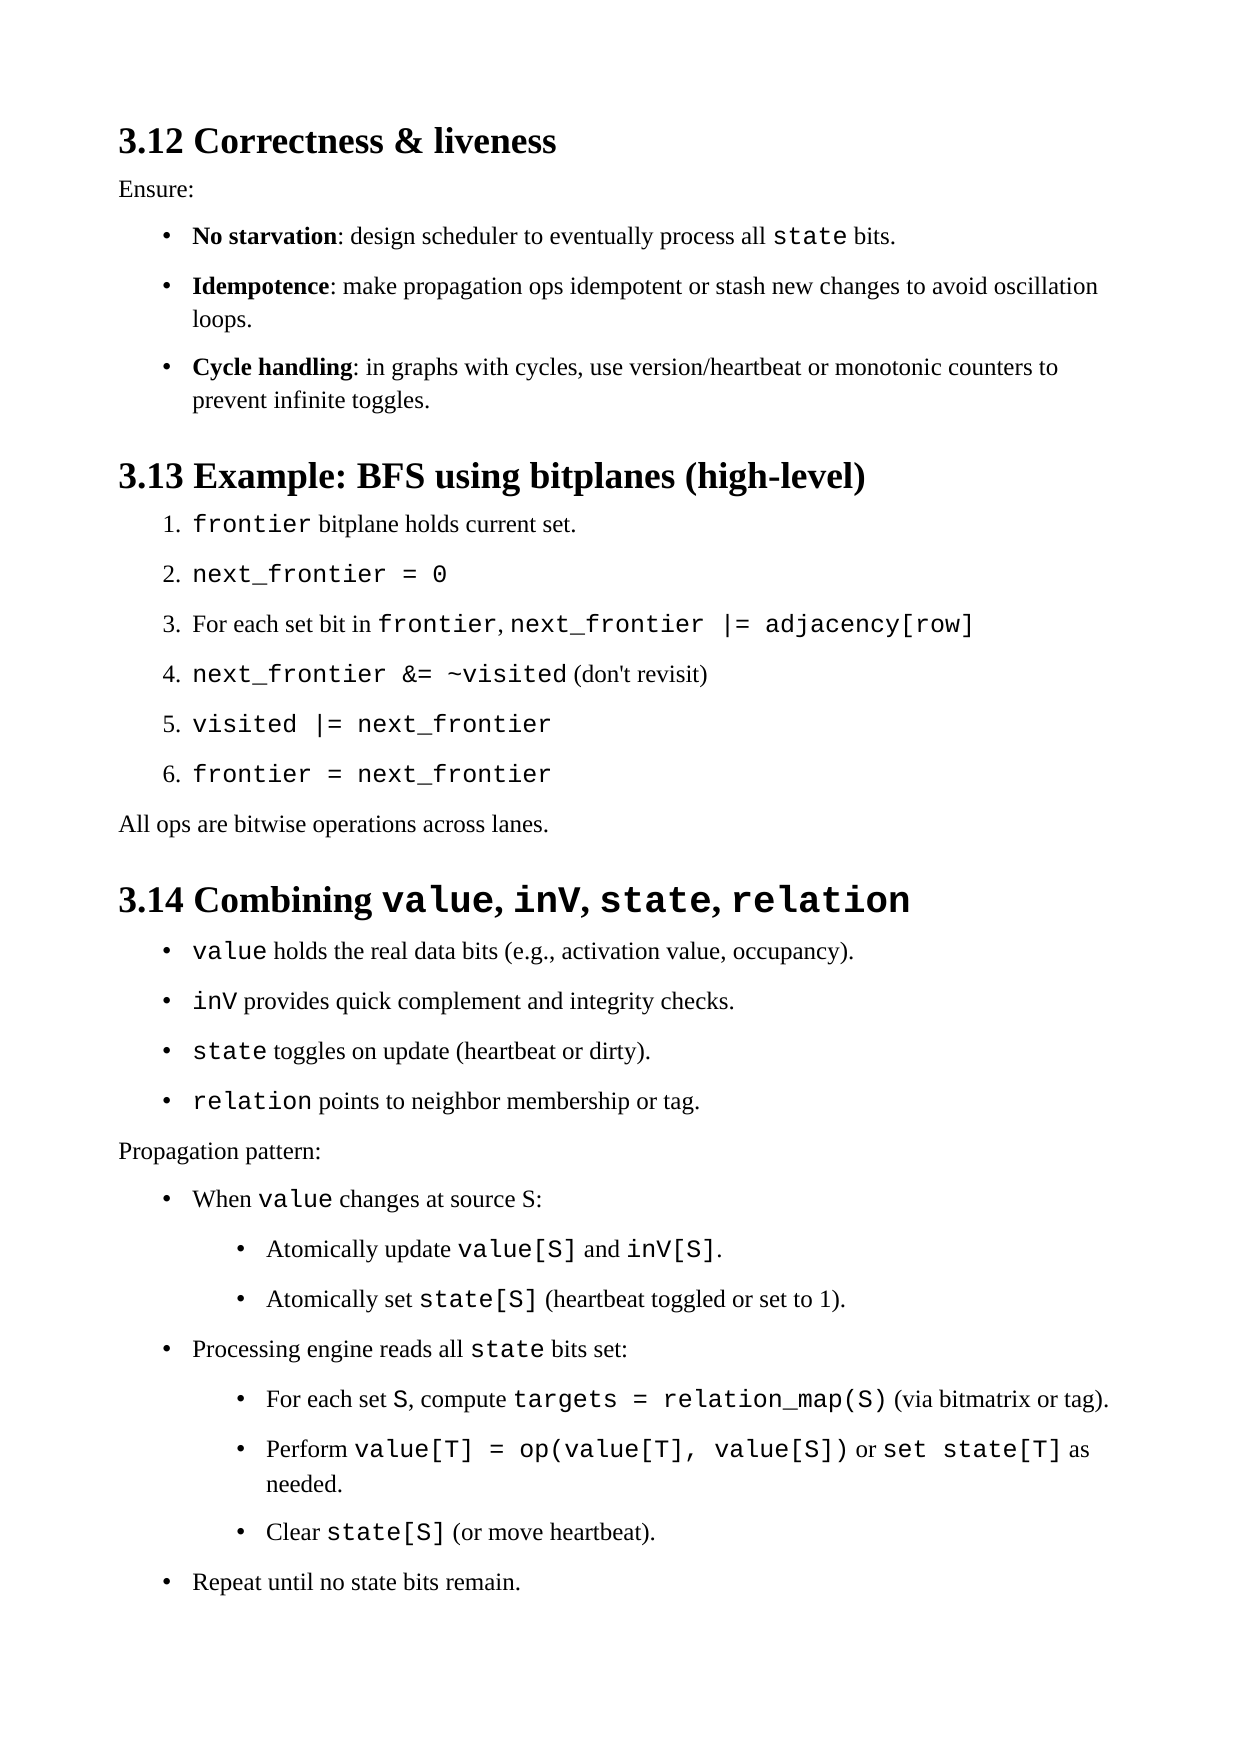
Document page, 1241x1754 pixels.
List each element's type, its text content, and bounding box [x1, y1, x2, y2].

text Ensure: [118, 174, 1122, 202]
list frontier bitplane holds current set. [162, 509, 1122, 540]
list next_frontier &= ~visited (don't revisit) [162, 659, 1122, 690]
list Idempotence: make propagation ops idempotent or stash new changes to avoid oscillation loops. [162, 271, 1122, 333]
list Repeat until no state bits remain. [162, 1567, 1122, 1595]
list Atomically update value[S] and inV[S]. [236, 1234, 1122, 1265]
subtitle 3.12 Correctness & liveness [118, 118, 1122, 161]
list For each set bit in frontier, next_frontier |= adjacency[row] [162, 609, 1122, 640]
list No starvation: design scheduler to eventually process all state bits. [162, 221, 1122, 252]
list value holds the real data bits (e.g., activation value, occupancy). [162, 936, 1122, 967]
list inV provides quick complement and integrity checks. [162, 986, 1122, 1017]
list Cycle handling: in graphs with cycles, use version/heartbeat or monotonic counters to prevent infinite toggles. [162, 352, 1122, 414]
subtitle 3.13 Example: BFS using bitplanes (high-level) [118, 453, 1122, 497]
list state toggles on update (heartbeat or dirty). [162, 1036, 1122, 1067]
list frontier = next_frontier [162, 759, 1122, 790]
list next_frontier = 0 [162, 559, 1122, 590]
list relation points to neighbor membership or tag. [162, 1086, 1122, 1117]
list visited |= next_frontier [162, 709, 1122, 740]
list When value changes at source S: [162, 1184, 1122, 1215]
text Propagation pattern: [118, 1136, 1122, 1165]
list Clear state[S] (or move heartbeat). [236, 1517, 1122, 1547]
list Atomically set state[S] (heartbeat toggled or set to 1). [236, 1284, 1122, 1315]
text All ops are bitwise operations across lanes. [118, 809, 1122, 838]
list For each set S, compute targets = relation_map(S) (via bitmatrix or tag). [236, 1384, 1122, 1415]
list Processing engine reads all state bits set: [162, 1334, 1122, 1365]
list Perform value[T] = op(value[T], value[S]) or set state[T] as needed. [236, 1434, 1122, 1498]
subtitle 3.14 Combining value, inV, state, relation [118, 877, 1122, 924]
